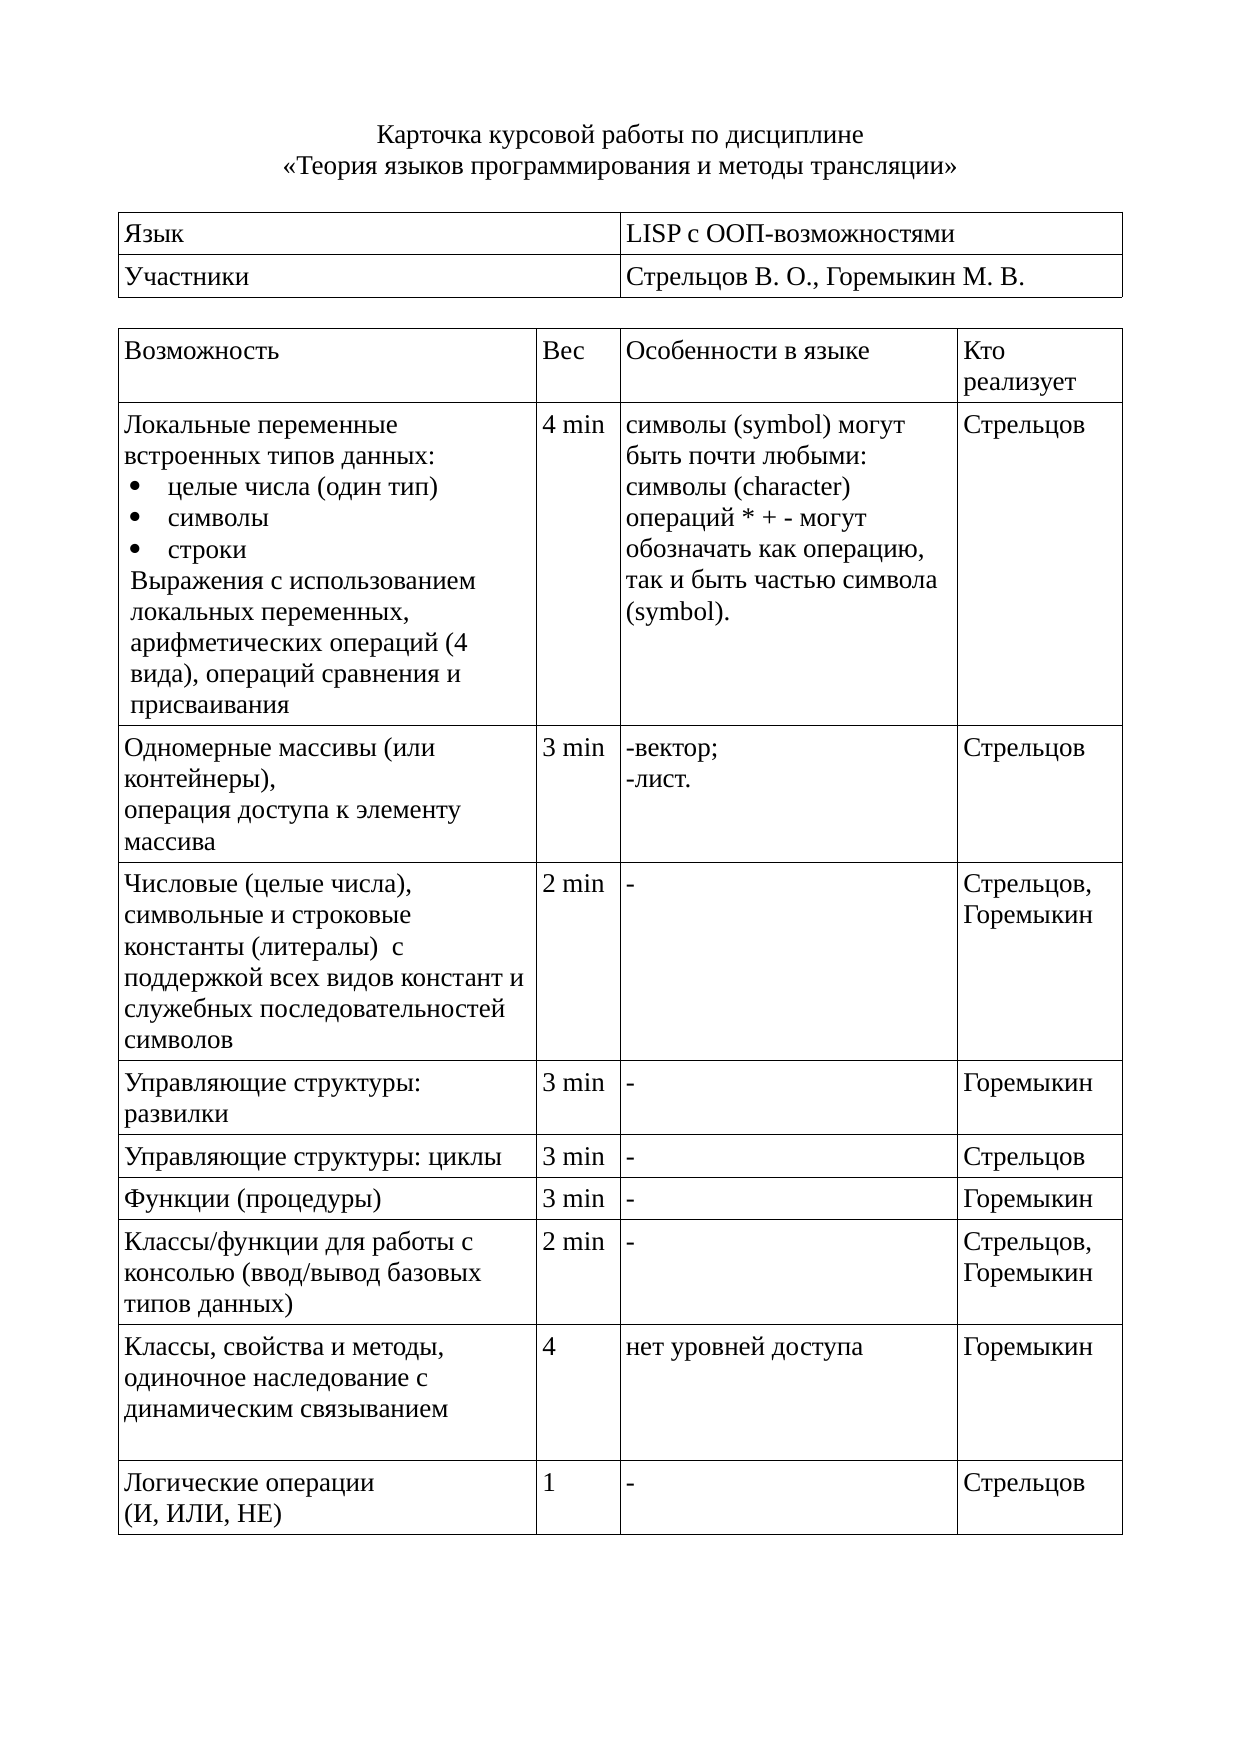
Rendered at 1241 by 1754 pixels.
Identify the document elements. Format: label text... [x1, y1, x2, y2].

table_cell - [621, 1220, 957, 1324]
text «Теория языков программирования и методы трансляции» [118, 149, 1122, 180]
table_cell Стрельцов [958, 403, 1122, 725]
table_cell - [621, 1061, 957, 1134]
table_cell - [621, 1178, 957, 1219]
table_cell -вектор; -лист. [621, 726, 957, 862]
table_cell Горемыкин [958, 1178, 1122, 1219]
table_cell 4 min [537, 403, 620, 725]
table_cell 3 min [537, 1061, 620, 1134]
table_cell 2 min [537, 863, 620, 1060]
table_header Особенности в языке [621, 329, 957, 402]
table_cell - [621, 863, 957, 1060]
table_header Вес [537, 329, 620, 402]
table_cell Стрельцов, Горемыкин [958, 863, 1122, 1060]
table_cell Локальные переменные встроенных типов данных: целые числа (один тип) символы строки Выражения с использованием локальных переменных, арифметических операций (4 вида), операций сравнения и присваивания [119, 403, 536, 725]
table_cell 3 min [537, 1178, 620, 1219]
table_cell 3 min [537, 726, 620, 862]
table_cell - [621, 1135, 957, 1177]
table_cell Стрельцов [958, 1461, 1122, 1534]
table_cell нет уровней доступа [621, 1325, 957, 1460]
table_cell Числовые (целые числа), символьные и строковые константы (литералы) с поддержкой всех видов констант и служебных последовательностей символов [119, 863, 536, 1060]
table_cell символы (symbol) могут быть почти любыми: символы (character) операций * + - могут обозначать как операцию, так и быть частью символа (symbol). [621, 403, 957, 725]
table_cell Стрельцов [958, 1135, 1122, 1177]
table_cell Одномерные массивы (или контейнеры), операция доступа к элементу массива [119, 726, 536, 862]
table_cell Классы, свойства и методы, одиночное наследование с динамическим связыванием [119, 1325, 536, 1460]
table_cell Управляющие структуры: развилки [119, 1061, 536, 1134]
table_cell Управляющие структуры: циклы [119, 1135, 536, 1177]
table_cell 2 min [537, 1220, 620, 1324]
table_cell Логические операции (И, ИЛИ, НЕ) [119, 1461, 536, 1534]
table_cell Стрельцов В. О., Горемыкин М. В. [621, 255, 1122, 297]
table_header LISP с ООП-возможностями [621, 213, 1122, 254]
table_cell Стрельцов, Горемыкин [958, 1220, 1122, 1324]
table_header Кто реализует [958, 329, 1122, 402]
table_cell 4 [537, 1325, 620, 1460]
table_cell Классы/функции для работы с консолью (ввод/вывод базовых типов данных) [119, 1220, 536, 1324]
table_cell Горемыкин [958, 1325, 1122, 1460]
table_header Возможность [119, 329, 536, 402]
text Карточка курсовой работы по дисциплине [118, 118, 1122, 149]
table_cell 3 min [537, 1135, 620, 1177]
table_cell Участники [119, 255, 620, 297]
table_cell 1 [537, 1461, 620, 1534]
table_cell - [621, 1461, 957, 1534]
table_cell Функции (процедуры) [119, 1178, 536, 1219]
table_cell Горемыкин [958, 1061, 1122, 1134]
table_header Язык [119, 213, 620, 254]
table_cell Стрельцов [958, 726, 1122, 862]
